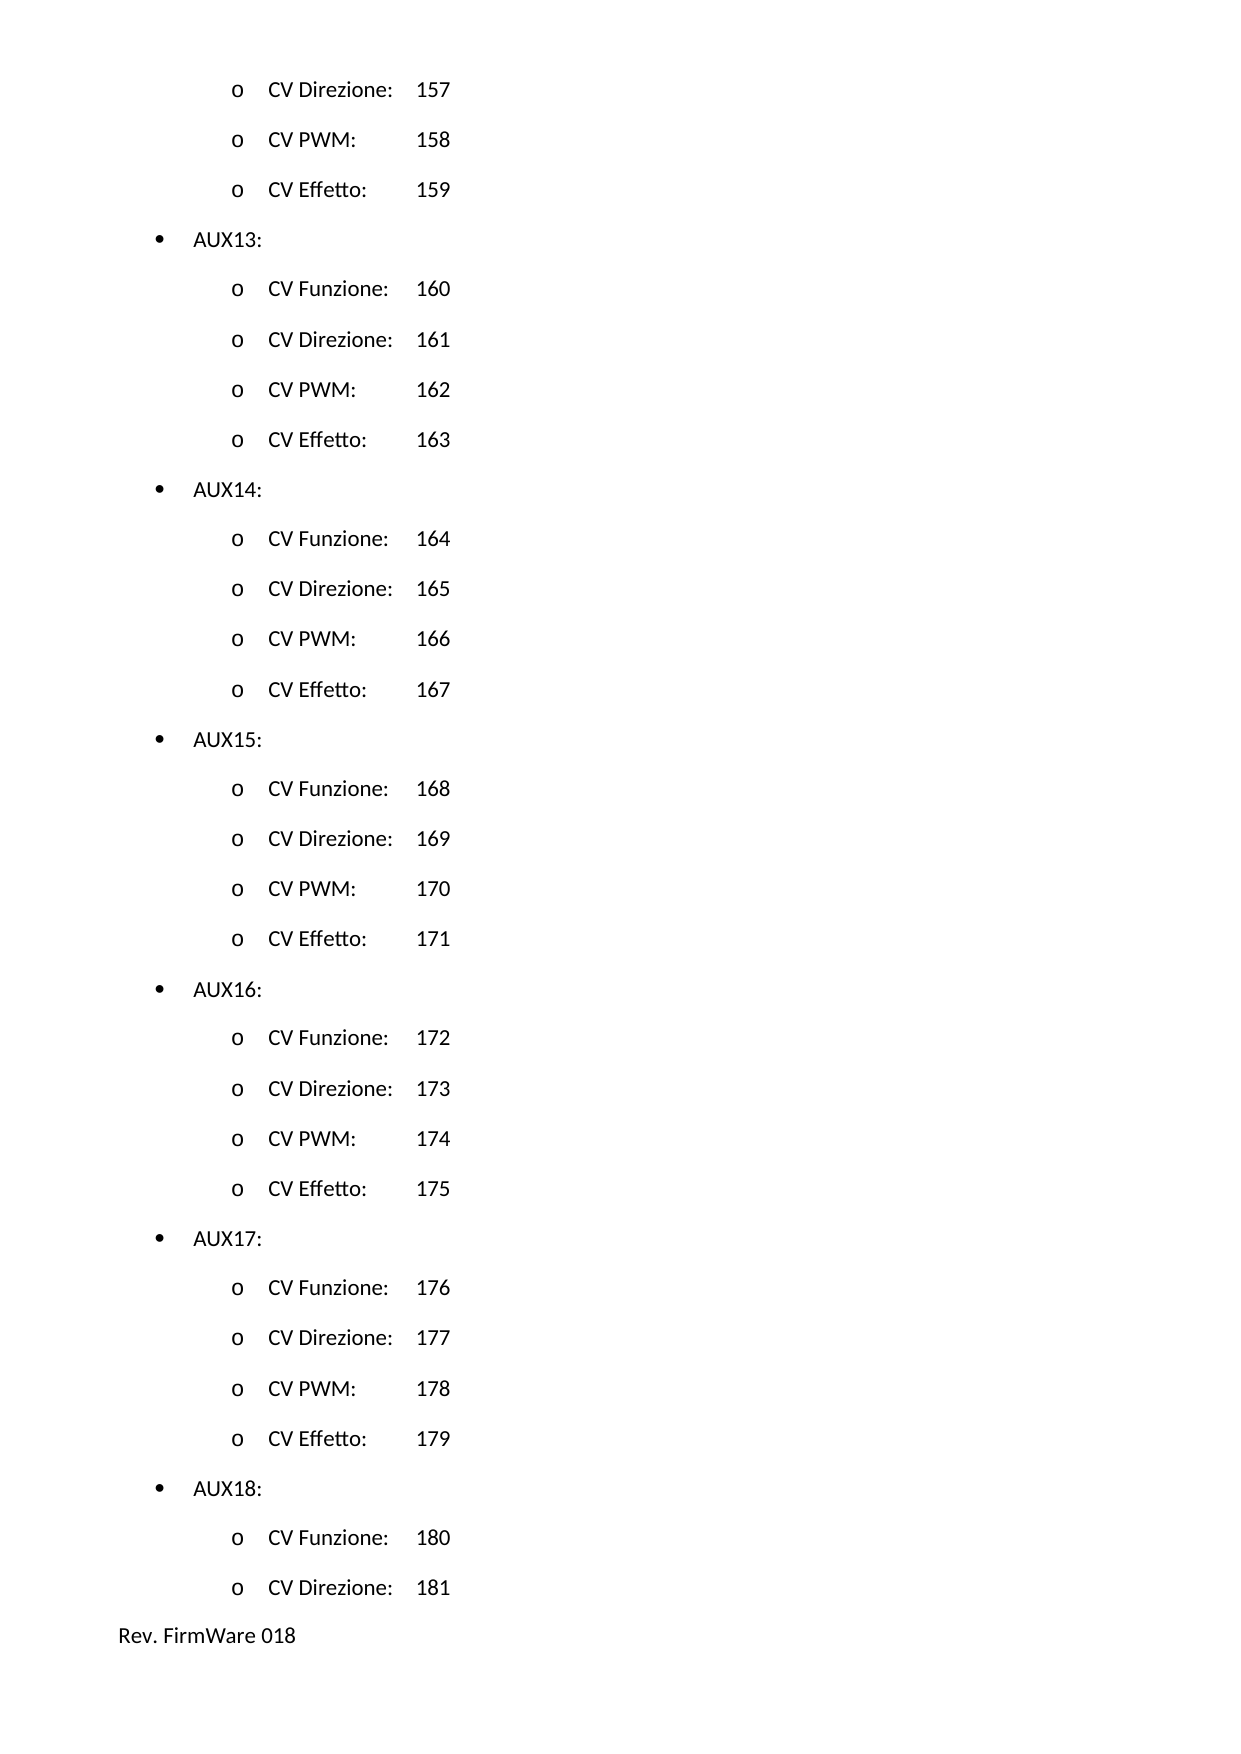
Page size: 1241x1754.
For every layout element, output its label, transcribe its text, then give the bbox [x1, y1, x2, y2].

list CV Effetto: 179 [231, 1424, 1122, 1453]
list CV PWM: 162 [231, 375, 1122, 404]
list CV PWM: 158 [231, 125, 1122, 154]
list CV Direzione: 165 [231, 574, 1122, 603]
list AUX14: [156, 475, 1122, 503]
list CV PWM: 170 [231, 874, 1122, 903]
list CV Effetto: 163 [231, 425, 1122, 454]
list CV PWM: 174 [231, 1124, 1122, 1153]
list AUX18: [156, 1474, 1122, 1502]
list CV Direzione: 181 [231, 1573, 1122, 1602]
list AUX13: [156, 226, 1122, 254]
list CV Direzione: 157 [231, 75, 1122, 104]
list CV Direzione: 177 [231, 1323, 1122, 1353]
list CV Funzione: 172 [231, 1023, 1122, 1053]
list CV Funzione: 160 [231, 274, 1122, 304]
list CV Direzione: 161 [231, 325, 1122, 354]
list CV Direzione: 173 [231, 1074, 1122, 1103]
list CV Effetto: 167 [231, 675, 1122, 704]
list CV Funzione: 168 [231, 774, 1122, 803]
list CV Effetto: 175 [231, 1174, 1122, 1203]
list CV PWM: 166 [231, 624, 1122, 654]
list CV Funzione: 176 [231, 1273, 1122, 1302]
list CV Funzione: 180 [231, 1523, 1122, 1552]
list CV Funzione: 164 [231, 524, 1122, 553]
list CV Effetto: 171 [231, 924, 1122, 954]
list CV Direzione: 169 [231, 824, 1122, 853]
list CV PWM: 178 [231, 1374, 1122, 1403]
list CV Effetto: 159 [231, 175, 1122, 204]
list AUX17: [156, 1224, 1122, 1252]
list AUX15: [156, 725, 1122, 753]
list AUX16: [156, 975, 1122, 1003]
